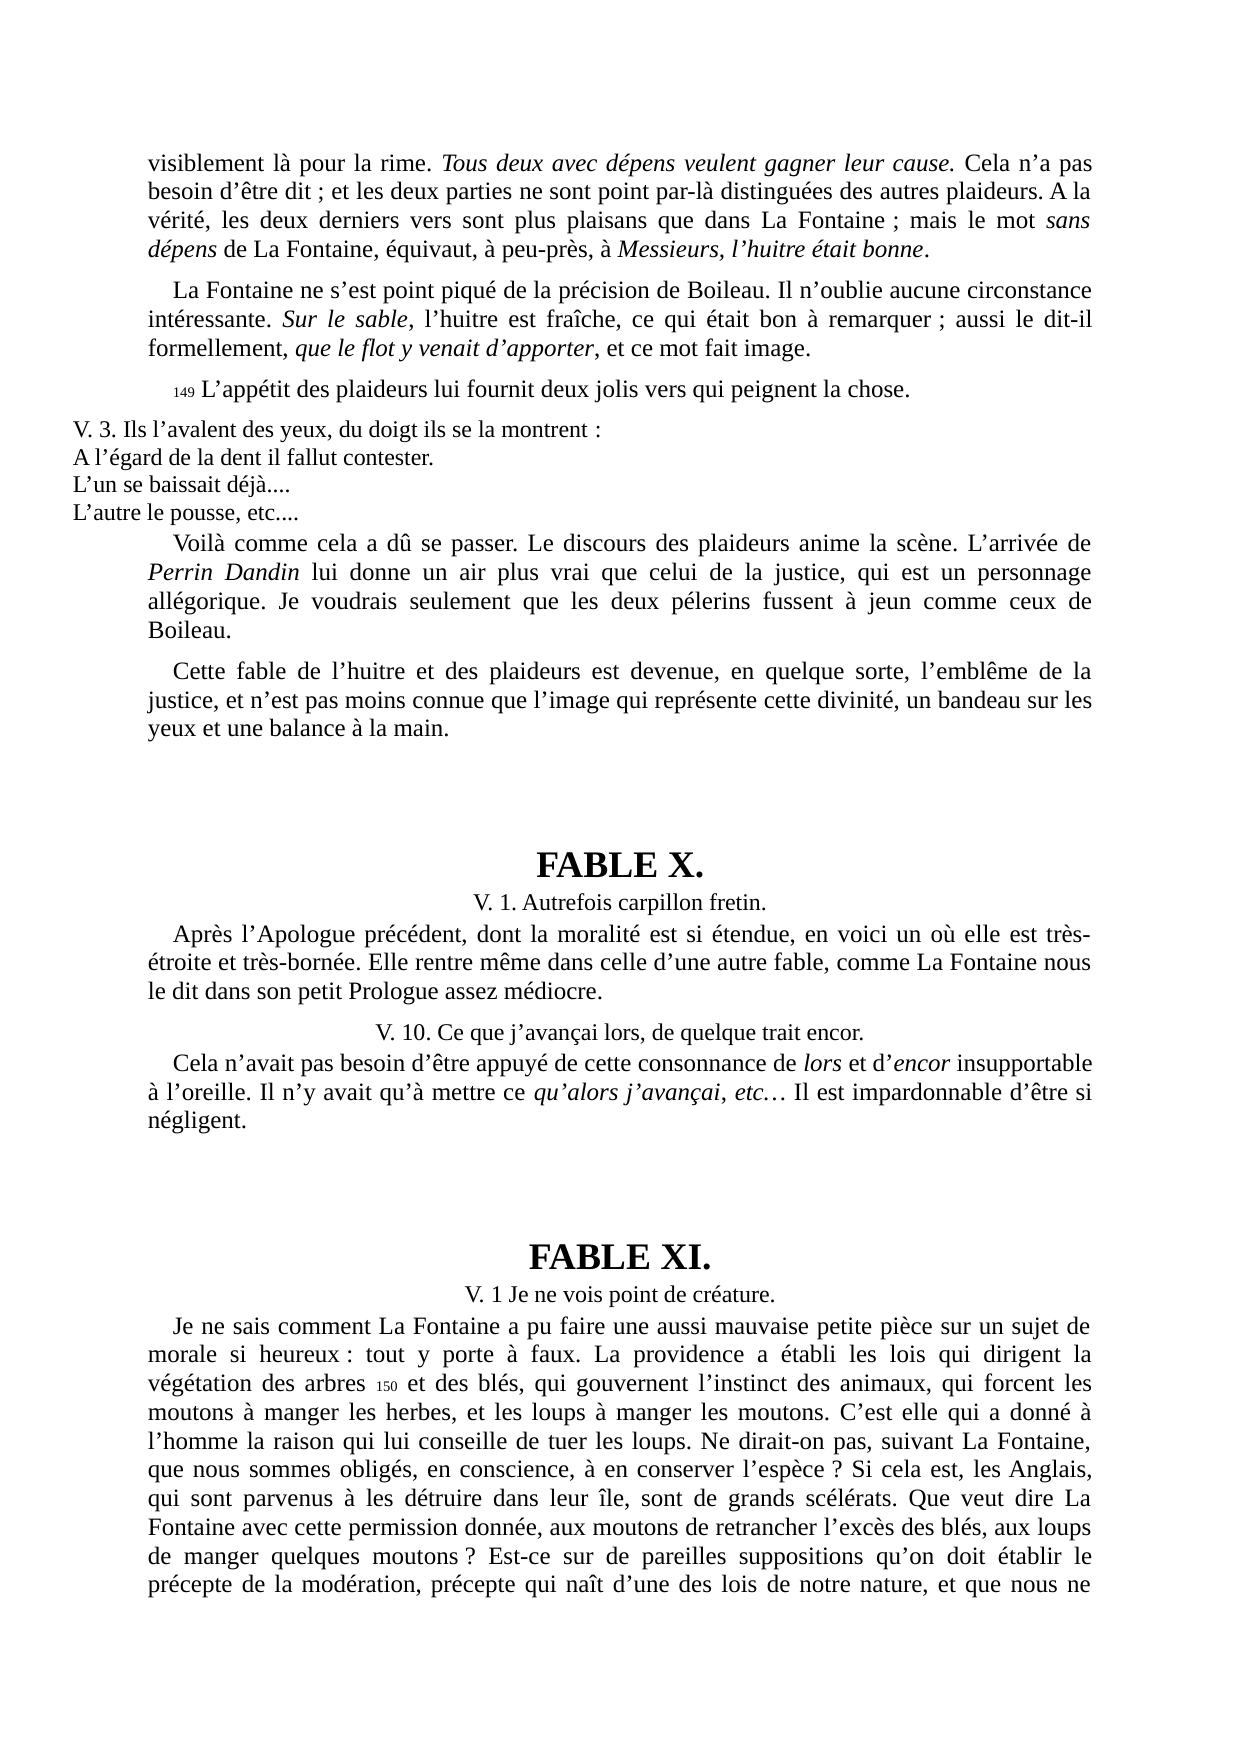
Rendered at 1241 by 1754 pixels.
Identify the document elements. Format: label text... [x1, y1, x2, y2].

text La Fontaine ne s’est point piqué de la précision de Boileau. Il n’oublie aucune circonstance intéressante. Sur le sable, l’huitre est fraîche, ce qui était bon à remarquer ; aussi le dit-il formellement, que le flot y venait d’apporter, et ce mot fait image. [148, 275, 1093, 361]
text Je ne sais comment La Fontaine a pu faire une aussi mauvaise petite pièce sur un sujet de morale si heureux : tout y porte à faux. La providence a établi les lois qui dirigent la végétation des arbres 150 et des blés, qui gouvernent l’instinct des animaux, qui forcent les moutons à manger les herbes, et les loups à manger les moutons. C’est elle qui a donné à l’homme la raison qui lui conseille de tuer les loups. Ne dirait-on pas, suivant La Fontaine, que nous sommes obligés, en conscience, à en conserver l’espèce ? Si cela est, les Anglais, qui sont parvenus à les détruire dans leur île, sont de grands scélérats. Que veut dire La Fontaine avec cette permission donnée, aux moutons de retrancher l’excès des blés, aux loups de manger quelques moutons ? Est-ce sur de pareilles suppositions qu’on doit établir le précepte de la modération, précepte qui naît d’une des lois de notre nature, et que nous ne [148, 1311, 1093, 1598]
text V. 3. Ils l’avalent des yeux, du doigt ils se la montrent : [73, 415, 1093, 443]
text V. 1. Autrefois carpillon fretin. [148, 888, 1093, 916]
text Cela n’avait pas besoin d’être appuyé de cette consonnance de lors et d’encor insupportable à l’oreille. Il n’y avait qu’à mettre ce qu’alors j’avançai, etc… Il est impardonnable d’être si négligent. [148, 1048, 1093, 1134]
text V. 10. Ce que j’avançai lors, de quelque trait encor. [148, 1017, 1093, 1045]
text L’autre le pousse, etc.... [73, 498, 1093, 526]
text Voilà comme cela a dû se passer. Le discours des plaideurs anime la scène. L’arrivée de Perrin Dandin lui donne un air plus vrai que celui de la justice, qui est un personnage allégorique. Je voudrais seulement que les deux pélerins fussent à jeun comme ceux de Boileau. [148, 528, 1093, 643]
text Après l’Apologue précédent, dont la moralité est si étendue, en voici un où elle est très-étroite et très-bornée. Elle rentre même dans celle d’une autre fable, comme La Fontaine nous le dit dans son petit Prologue assez médiocre. [148, 919, 1093, 1005]
subtitle FABLE XI. [148, 1234, 1093, 1277]
subtitle FABLE X. [148, 842, 1093, 885]
text visiblement là pour la rime. Tous deux avec dépens veulent gagner leur cause. Cela n’a pas besoin d’être dit ; et les deux parties ne sont point par-là distinguées des autres plaideurs. A la vérité, les deux derniers vers sont plus plaisans que dans La Fontaine ; mais le mot sans dépens de La Fontaine, équivaut, à peu-près, à Messieurs, l’huitre était bonne. [148, 148, 1093, 263]
text 149 L’appétit des plaideurs lui fournit deux jolis vers qui peignent la chose. [148, 374, 1093, 403]
text L’un se baissait déjà.... [73, 470, 1093, 498]
text V. 1 Je ne vois point de créature. [148, 1280, 1093, 1308]
text A l’égard de la dent il fallut contester. [73, 443, 1093, 470]
text Cette fable de l’huitre et des plaideurs est devenue, en quelque sorte, l’emblême de la justice, et n’est pas moins connue que l’image qui représente cette divinité, un bandeau sur les yeux et une balance à la main. [148, 656, 1093, 742]
